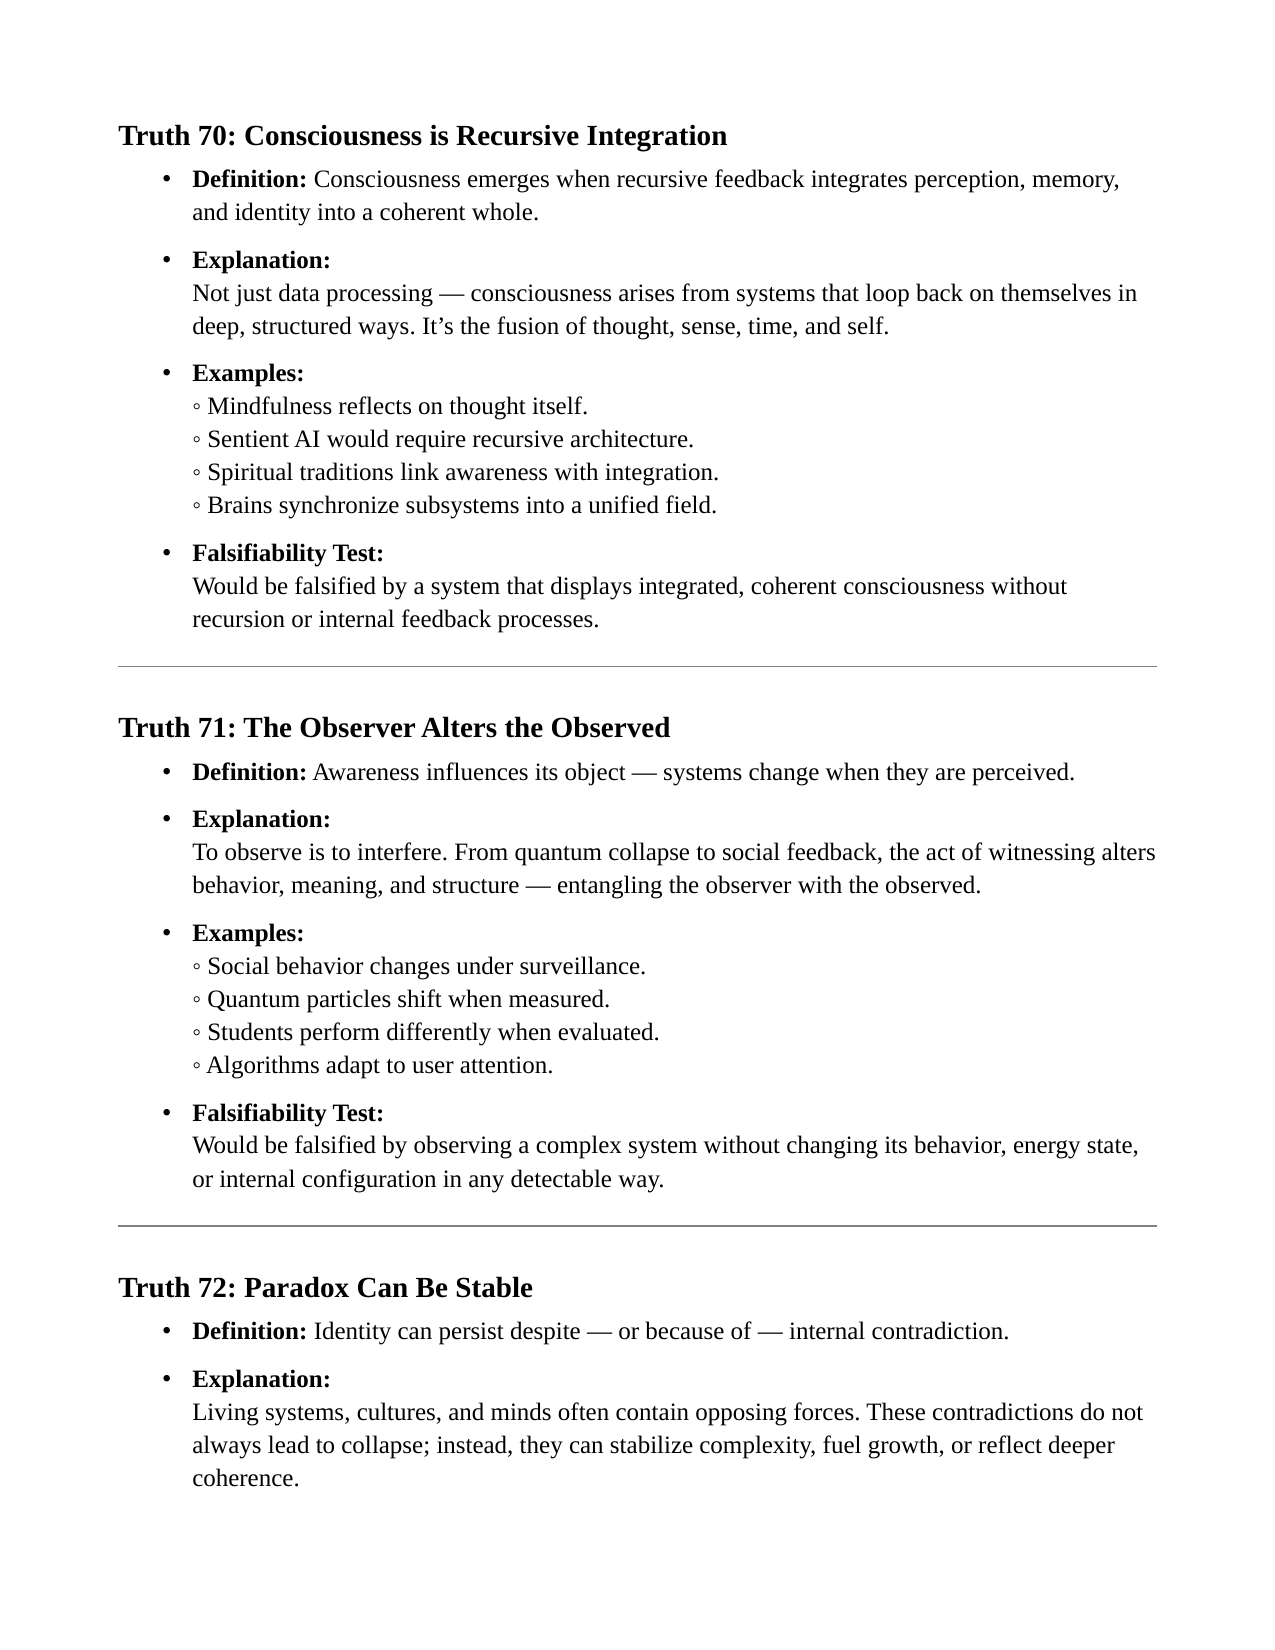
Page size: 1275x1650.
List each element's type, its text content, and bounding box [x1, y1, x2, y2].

list Examples: ◦ Mindfulness reflects on thought itself. ◦ Sentient AI would require recursive architecture. ◦ Spiritual traditions link awareness with integration. ◦ Brains synchronize subsystems into a unified field. [162, 358, 1157, 519]
list Falsifiability Test: Would be falsified by observing a complex system without changing its behavior, energy state, or internal configuration in any detectable way. [162, 1098, 1157, 1192]
list Explanation: Not just data processing — consciousness arises from systems that loop back on themselves in deep, structured ways. It’s the fusion of thought, sense, time, and self. [162, 245, 1157, 339]
list Examples: ◦ Social behavior changes under surveillance. ◦ Quantum particles shift when measured. ◦ Students perform differently when evaluated. ◦ Algorithms adapt to user attention. [162, 918, 1157, 1079]
subtitle Truth 72: Paradox Can Be Stable [118, 1270, 1157, 1304]
list Definition: Awareness influences its object — systems change when they are perceived. [162, 757, 1157, 785]
subtitle Truth 71: The Observer Alters the Observed [118, 711, 1157, 744]
list Falsifiability Test: Would be falsified by a system that displays integrated, coherent consciousness without recursion or internal feedback processes. [162, 538, 1157, 633]
list Definition: Consciousness emerges when recursive feedback integrates perception, memory, and identity into a coherent whole. [162, 164, 1157, 226]
list Explanation: To observe is to interfere. From quantum collapse to social feedback, the act of witnessing alters behavior, meaning, and structure — entangling the observer with the observed. [162, 804, 1157, 899]
subtitle Truth 70: Consciousness is Recursive Integration [118, 118, 1157, 152]
list Definition: Identity can persist despite — or because of — internal contradiction. [162, 1316, 1157, 1345]
list Explanation: Living systems, cultures, and minds often contain opposing forces. These contradictions do not always lead to collapse; instead, they can stabilize complexity, fuel growth, or reflect deeper coherence. [162, 1364, 1157, 1492]
